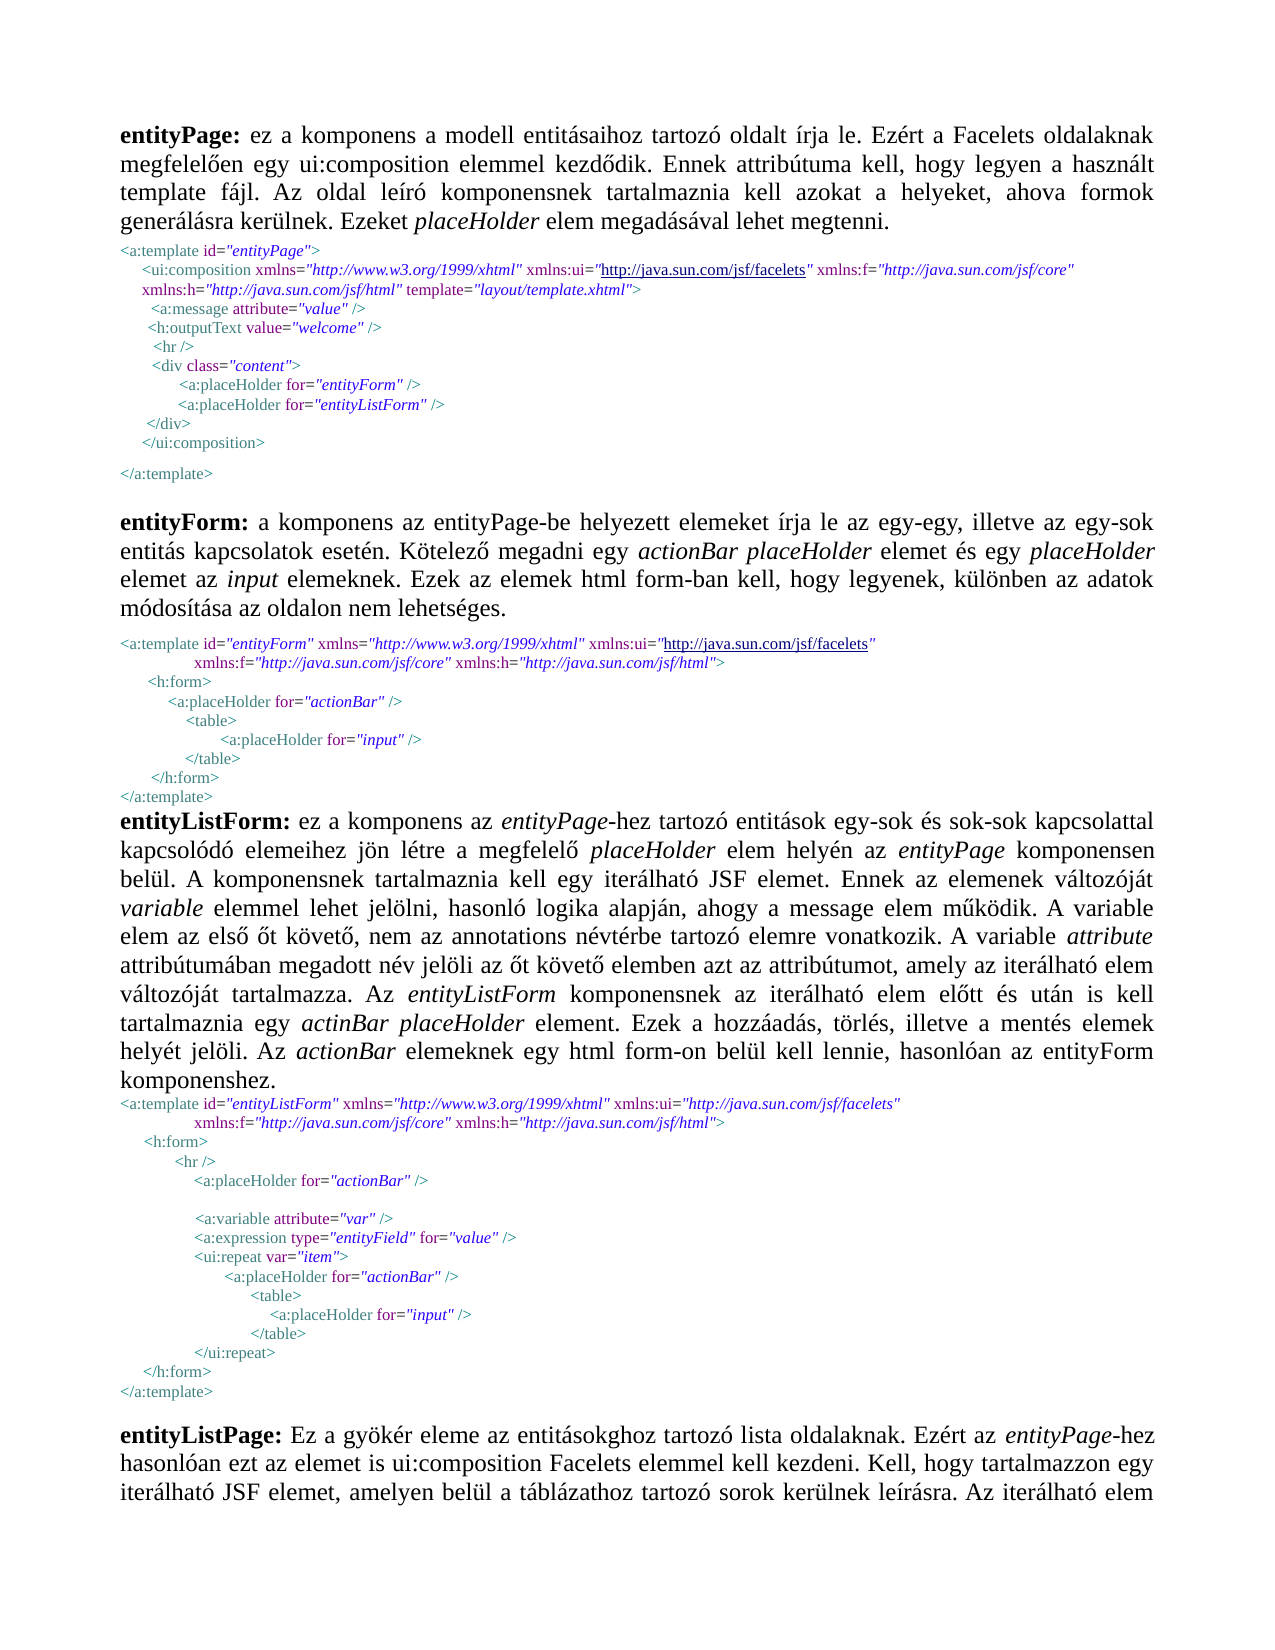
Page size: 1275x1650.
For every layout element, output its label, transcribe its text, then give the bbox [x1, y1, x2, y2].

text <hr /> [120, 337, 1155, 356]
text </table> [120, 749, 1155, 768]
text </div> [120, 413, 1155, 433]
text <hr /> [120, 1151, 1155, 1171]
text <table> [120, 1286, 1155, 1305]
text <a:template id="entityPage"> [120, 241, 1155, 260]
text </ui:repeat> [120, 1343, 1155, 1362]
text <a:template id="entityForm" xmlns="http://www.w3.org/1999/xhtml" xmlns:ui="http://java.sun.com/jsf/facelets" xmlns:f="http://java.sun.com/jsf/core" xmlns:h="http://java.sun.com/jsf/html"> [120, 634, 1155, 672]
text <h:form> [120, 672, 1155, 691]
text <h:form> [120, 1132, 1155, 1151]
text <div class="content"> [120, 356, 1155, 375]
text <a:placeHolder for="input" /> [120, 730, 1155, 749]
text </a:template> [120, 787, 1155, 806]
text </a:template> [120, 1381, 1155, 1401]
text <a:placeHolder for="entityListForm" /> [120, 394, 1155, 413]
text </a:template> [120, 464, 1155, 483]
text entityListForm: ez a komponens az entityPage-hez tartozó entitások egy-sok és sok-sok kapcsolattal kapcsolódó elemeihez jön létre a megfelelő placeHolder elem helyén az entityPage komponensen belül. A komponensnek tartalmaznia kell egy iterálható JSF elemet. Ennek az elemenek változóját variable elemmel lehet jelölni, hasonló logika alapján, ahogy a message elem működik. A variable elem az első őt követő, nem az annotations névtérbe tartozó elemre vonatkozik. A variable attribute attribútumában megadott név jelöli az őt követő elemben azt az attribútumot, amely az iterálható elem változóját tartalmazza. Az entityListForm komponensnek az iterálható elem előtt és után is kell tartalmaznia egy actinBar placeHolder element. Ezek a hozzáadás, törlés, illetve a mentés elemek helyét jelöli. Az actionBar elemeknek egy html form-on belül kell lennie, hasonlóan az entityForm komponenshez. [120, 806, 1155, 1094]
text xmlns:f="http://java.sun.com/jsf/core" xmlns:h="http://java.sun.com/jsf/html"> [120, 1113, 1155, 1132]
text <table> [120, 711, 1155, 730]
text </ui:composition> [120, 433, 1155, 452]
text <ui:repeat var="item"> [120, 1247, 1155, 1266]
text <a:placeHolder for="actionBar" /> [120, 1266, 1155, 1286]
text <a:placeHolder for="input" /> [120, 1305, 1155, 1324]
text <a:template id="entityListForm" xmlns="http://www.w3.org/1999/xhtml" xmlns:ui="http://java.sun.com/jsf/facelets" [120, 1094, 1155, 1113]
text </h:form> [120, 768, 1155, 787]
text </table> [120, 1324, 1155, 1343]
text entityForm: a komponens az entityPage-be helyezett elemeket írja le az egy-egy, illetve az egy-sok entitás kapcsolatok esetén. Kötelező megadni egy actionBar placeHolder elemet és egy placeHolder elemet az input elemeknek. Ezek az elemek html form-ban kell, hogy legyenek, különben az adatok módosítása az oldalon nem lehetséges. [120, 507, 1155, 622]
text <ui:composition xmlns="http://www.w3.org/1999/xhtml" xmlns:ui="http://java.sun.com/jsf/facelets" xmlns:f="http://java.sun.com/jsf/core" xmlns:h="http://java.sun.com/jsf/html" template="layout/template.xhtml"> [120, 260, 1155, 298]
text <a:placeHolder for="actionBar" /> [120, 691, 1155, 711]
text <a:message attribute="value" /> [120, 298, 1155, 318]
text <a:variable attribute="var" /> [120, 1209, 1155, 1228]
text entityPage: ez a komponens a modell entitásaihoz tartozó oldalt írja le. Ezért a Facelets oldalaknak megfelelően egy ui:composition elemmel kezdődik. Ennek attribútuma kell, hogy legyen a használt template fájl. Az oldal leíró komponensnek tartalmaznia kell azokat a helyeket, ahova formok generálásra kerülnek. Ezeket placeHolder elem megadásával lehet megtenni. [120, 120, 1155, 235]
text entityListPage: Ez a gyökér eleme az entitásokghoz tartozó lista oldalaknak. Ezért az entityPage-hez hasonlóan ezt az elemet is ui:composition Facelets elemmel kell kezdeni. Kell, hogy tartalmazzon egy iterálható JSF elemet, amelyen belül a táblázathoz tartozó sorok kerülnek leírásra. Az iterálható elem [120, 1420, 1155, 1506]
text </h:form> [120, 1362, 1155, 1381]
text <a:placeHolder for="actionBar" /> [120, 1171, 1155, 1190]
text <a:expression type="entityField" for="value" /> [120, 1228, 1155, 1247]
text <a:placeHolder for="entityForm" /> [120, 375, 1155, 394]
text <h:outputText value="welcome" /> [120, 318, 1155, 337]
